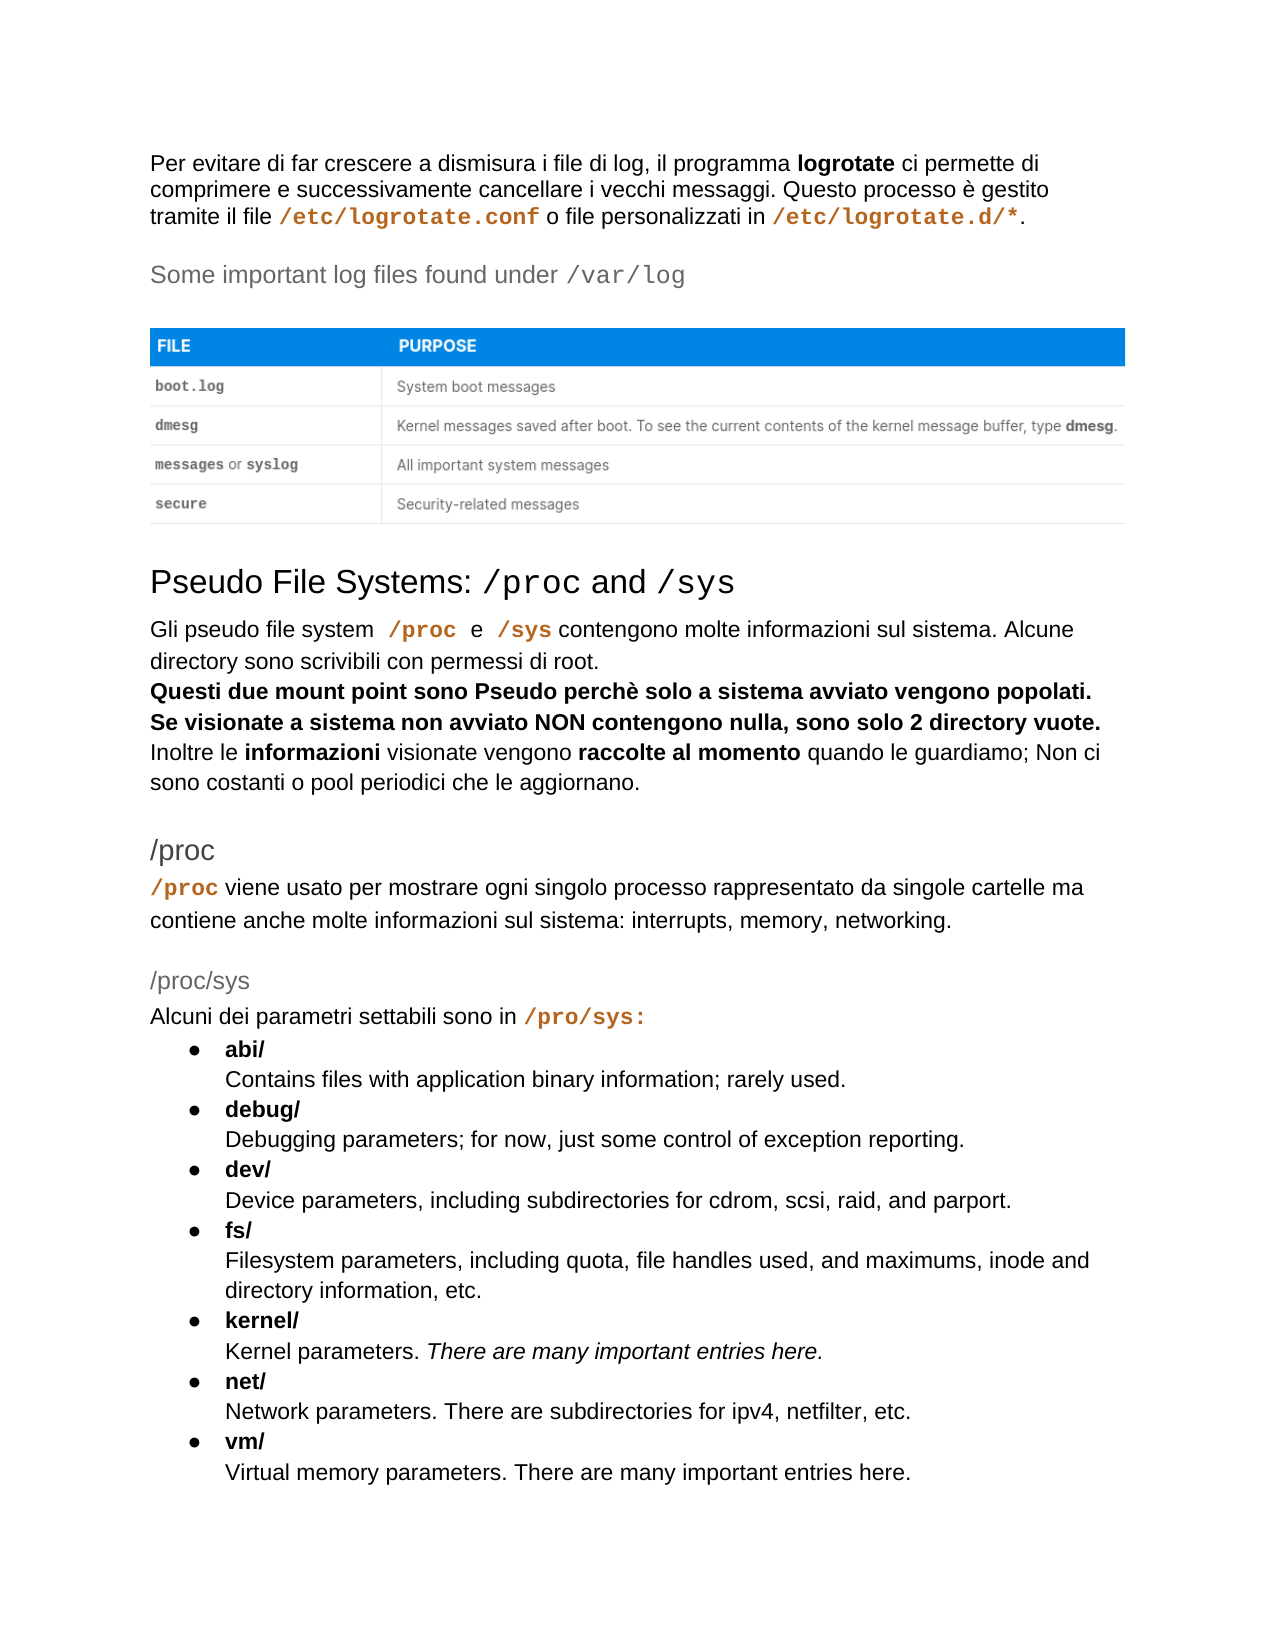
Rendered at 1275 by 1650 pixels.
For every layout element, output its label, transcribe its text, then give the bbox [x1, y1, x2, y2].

list abi/ Contains files with application binary information; rarely used. [187, 1036, 1125, 1092]
subtitle /proc [150, 832, 1125, 866]
text Alcuni dei parametri settabili sono in /pro/sys: [150, 1003, 1125, 1031]
list fs/ Filesystem parameters, including quota, file handles used, and maximums, inode and directory information, etc. [187, 1217, 1125, 1303]
text Questi due mount point sono Pseudo perchè solo a sistema avviato vengono popolati. Se visionate a sistema non avviato NON contengono nulla, sono solo 2 directory vuote. [150, 678, 1125, 735]
subtitle /proc/sys [150, 966, 1125, 995]
list dev/ Device parameters, including subdirectories for cdrom, scsi, raid, and parport. [187, 1156, 1125, 1213]
text /proc viene usato per mostrare ogni singolo processo rappresentato da singole cartelle ma contiene anche molte informazioni sul sistema: interrupts, memory, networking. [150, 874, 1125, 933]
subtitle Per evitare di far crescere a dismisura i file di log, il programma logrotate ci permette di comprimere e successivamente cancellare i vecchi messaggi. Questo processo è gestito tramite il file /etc/logrotate.conf o file personalizzati in /etc/logrotate.d/*. [150, 150, 1125, 231]
list vm/ Virtual memory parameters. There are many important entries here. [187, 1428, 1125, 1485]
list net/ Network parameters. There are subdirectories for ipv4, netfilter, etc. [187, 1368, 1125, 1424]
list debug/ Debugging parameters; for now, just some control of exception reporting. [187, 1096, 1125, 1152]
text Gli pseudo file system /proc e /sys contengono molte informazioni sul sistema. Alcune directory sono scrivibili con permessi di root. [150, 616, 1125, 674]
picture [150, 328, 1125, 525]
subtitle Some important log files found under /var/log [150, 260, 1125, 291]
subtitle Pseudo File Systems: /proc and /sys [150, 562, 1125, 603]
list kernel/ Kernel parameters. There are many important entries here. [187, 1307, 1125, 1364]
text Inoltre le informazioni visionate vengono raccolte al momento quando le guardiamo; Non ci sono costanti o pool periodici che le aggiornano. [150, 739, 1125, 795]
